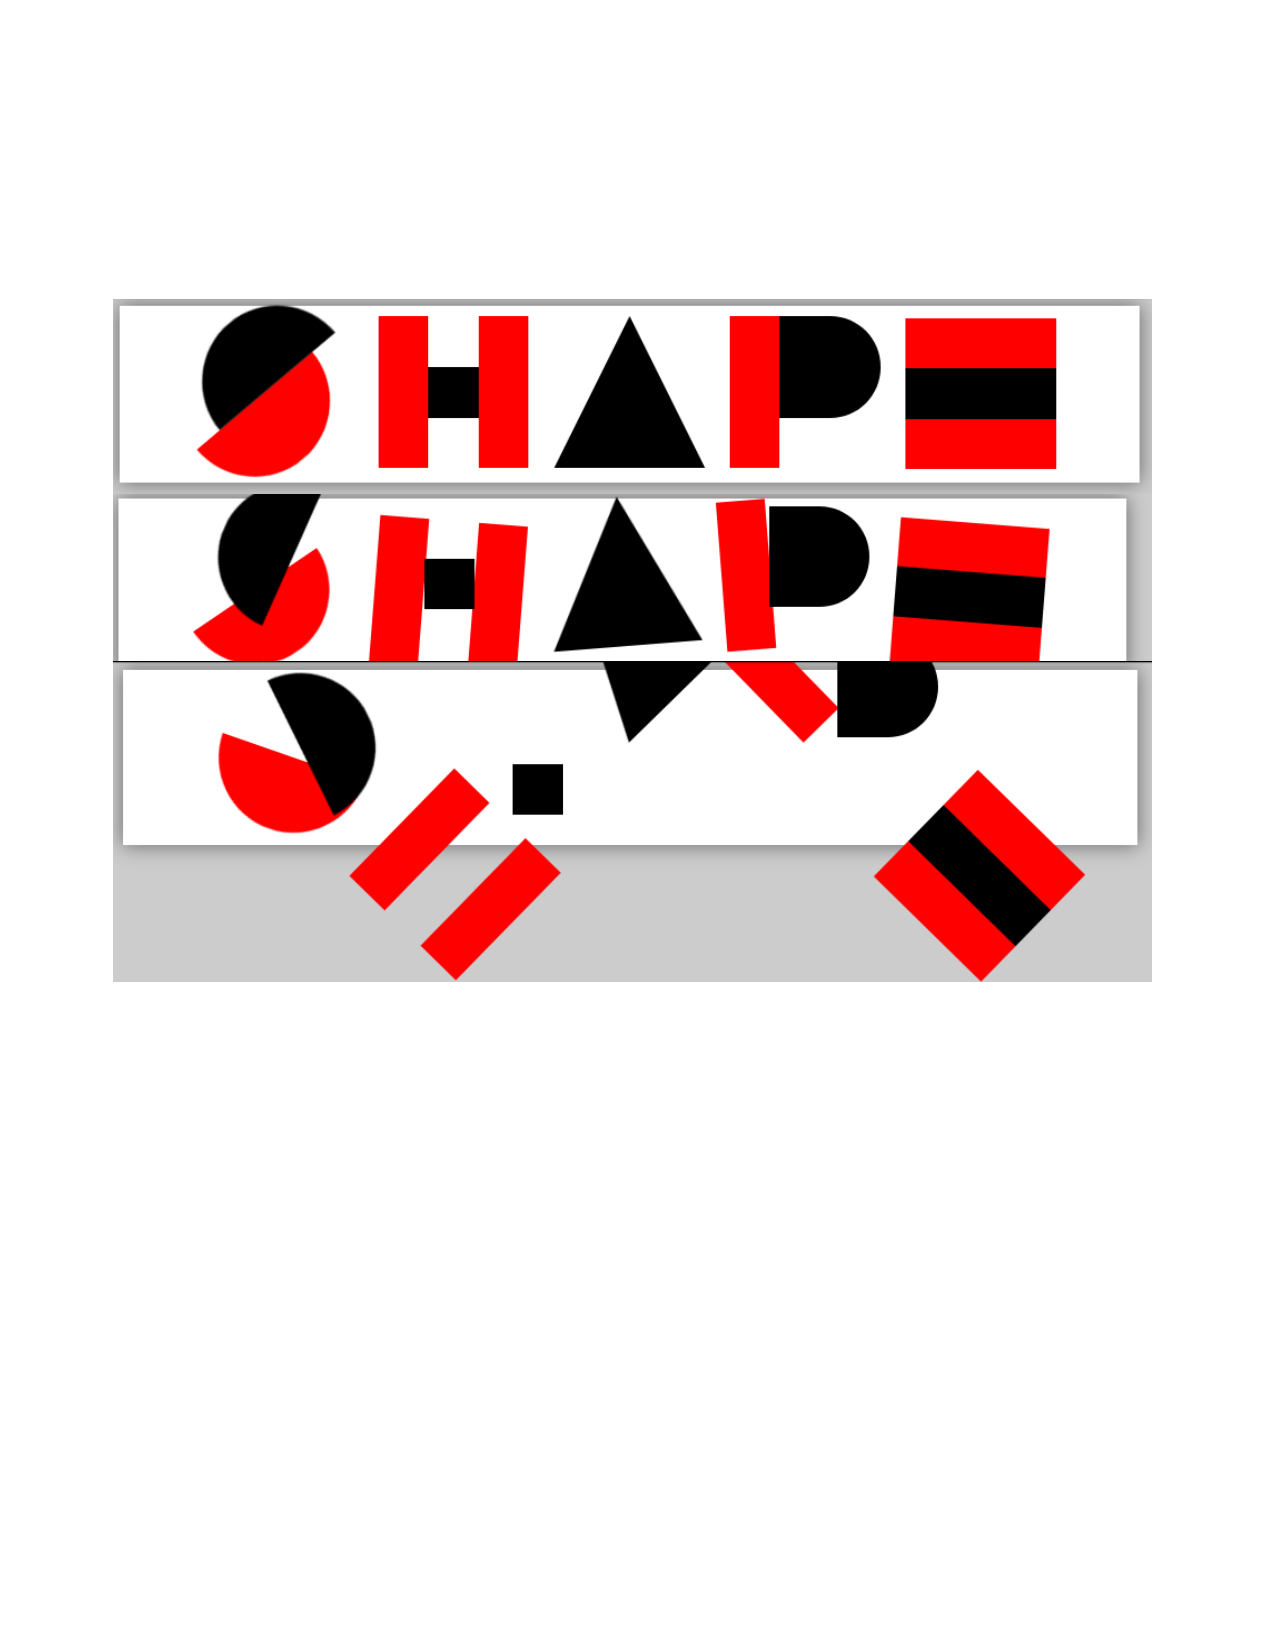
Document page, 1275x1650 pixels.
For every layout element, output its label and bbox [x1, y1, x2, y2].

picture [113, 299, 1152, 982]
